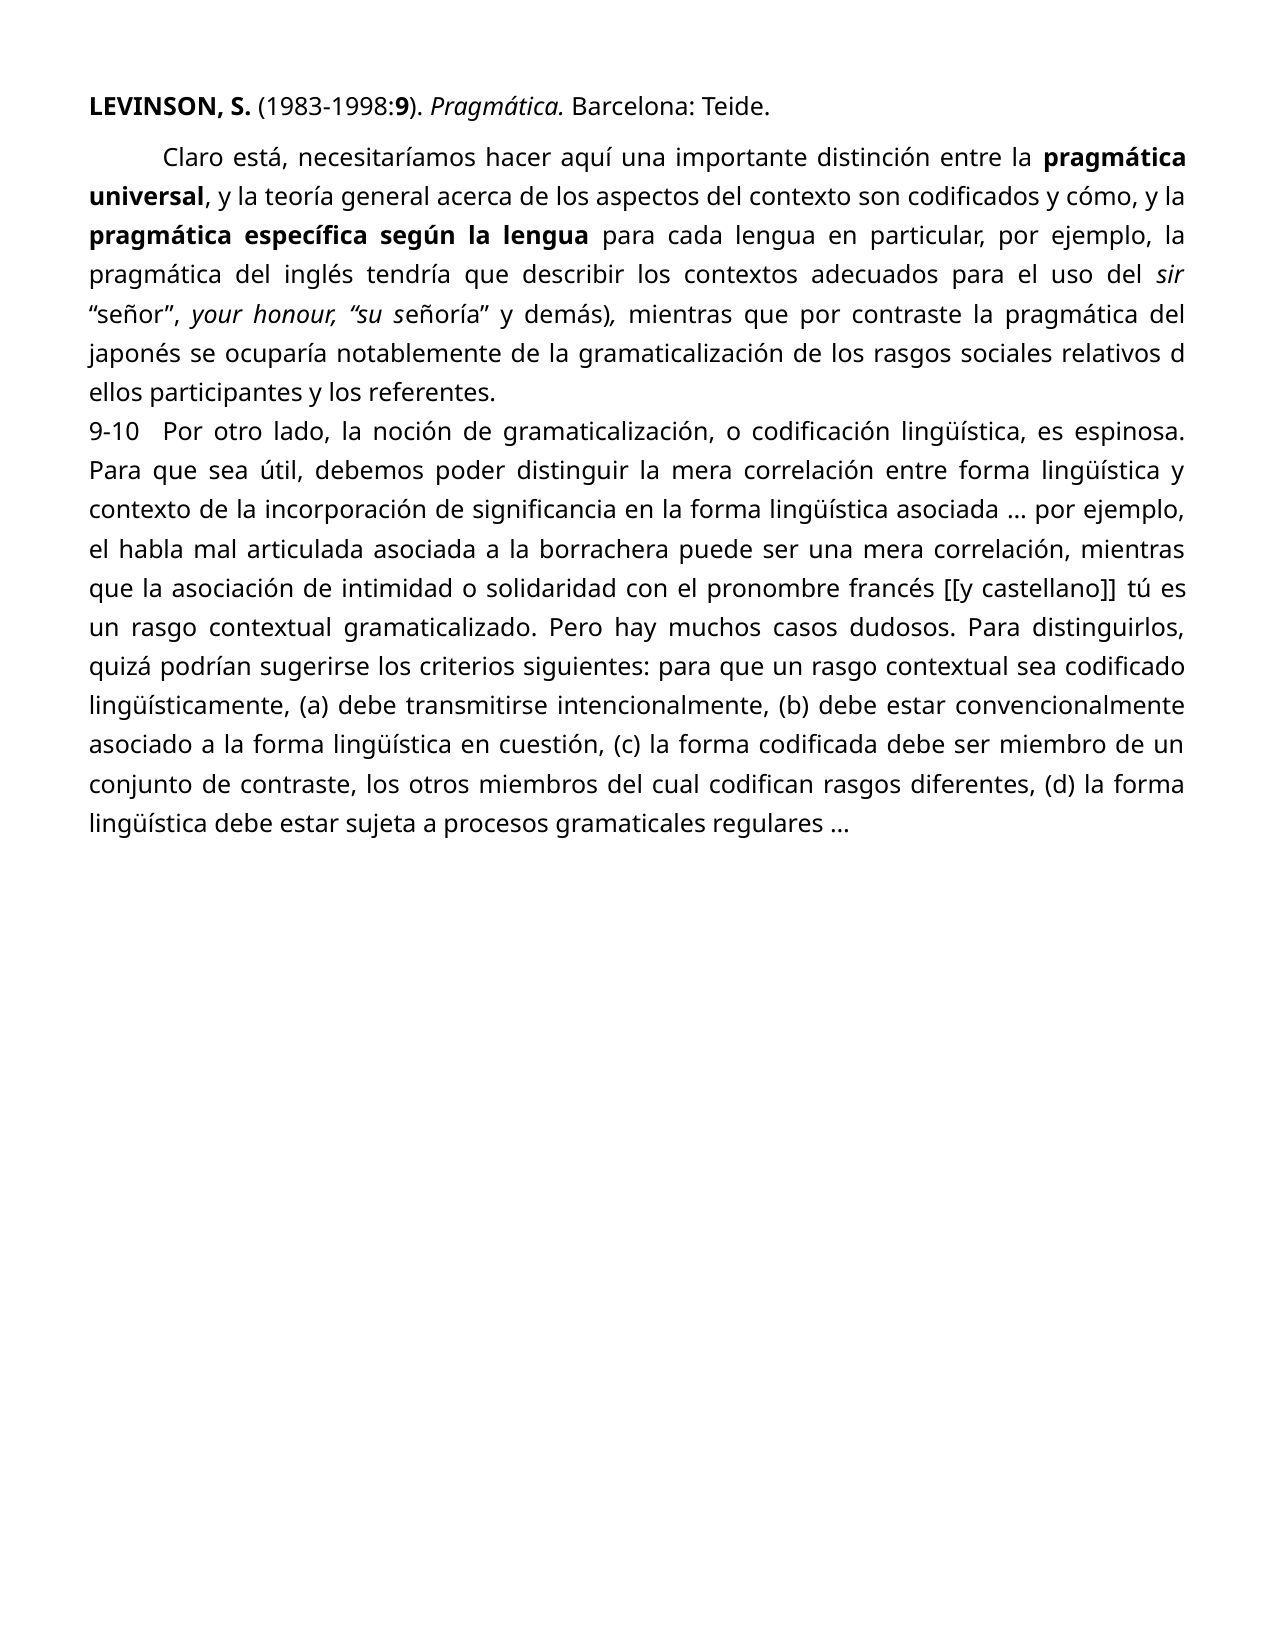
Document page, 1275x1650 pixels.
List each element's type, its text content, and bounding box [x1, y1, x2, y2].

text 9-10 Por otro lado, la noción de gramaticalización, o codificación lingüística, es espinosa. Para que sea útil, debemos poder distinguir la mera correlación entre forma lingüística y contexto de la incorporación de significancia en la forma lingüística asociada … por ejemplo, el habla mal articulada asociada a la borrachera puede ser una mera correlación, mientras que la asociación de intimidad o solidaridad con el pronombre francés [[y castellano]] tú es un rasgo contextual gramaticalizado. Pero hay muchos casos dudosos. Para distinguirlos, quizá podrían sugerirse los criterios siguientes: para que un rasgo contextual sea codificado lingüísticamente, (a) debe transmitirse intencionalmente, (b) debe estar convencionalmente asociado a la forma lingüística en cuestión, (c) la forma codificada debe ser miembro de un conjunto de contraste, los otros miembros del cual codifican rasgos diferentes, (d) la forma lingüística debe estar sujeta a procesos gramaticales regulares … [88, 414, 1186, 839]
text Claro está, necesitaríamos hacer aquí una importante distinción entre la pragmática universal, y la teoría general acerca de los aspectos del contexto son codificados y cómo, y la pragmática específica según la lengua para cada lengua en particular, por ejemplo, la pragmática del inglés tendría que describir los contextos adecuados para el uso del sir “señor”, your honour, “su señoría” y demás), mientras que por contraste la pragmática del japonés se ocuparía notablemente de la gramaticalización de los rasgos sociales relativos d ellos participantes y los referentes. [88, 139, 1186, 409]
text LEVINSON, S. (1983-1998:9). Pragmática. Barcelona: Teide. [88, 88, 1186, 123]
